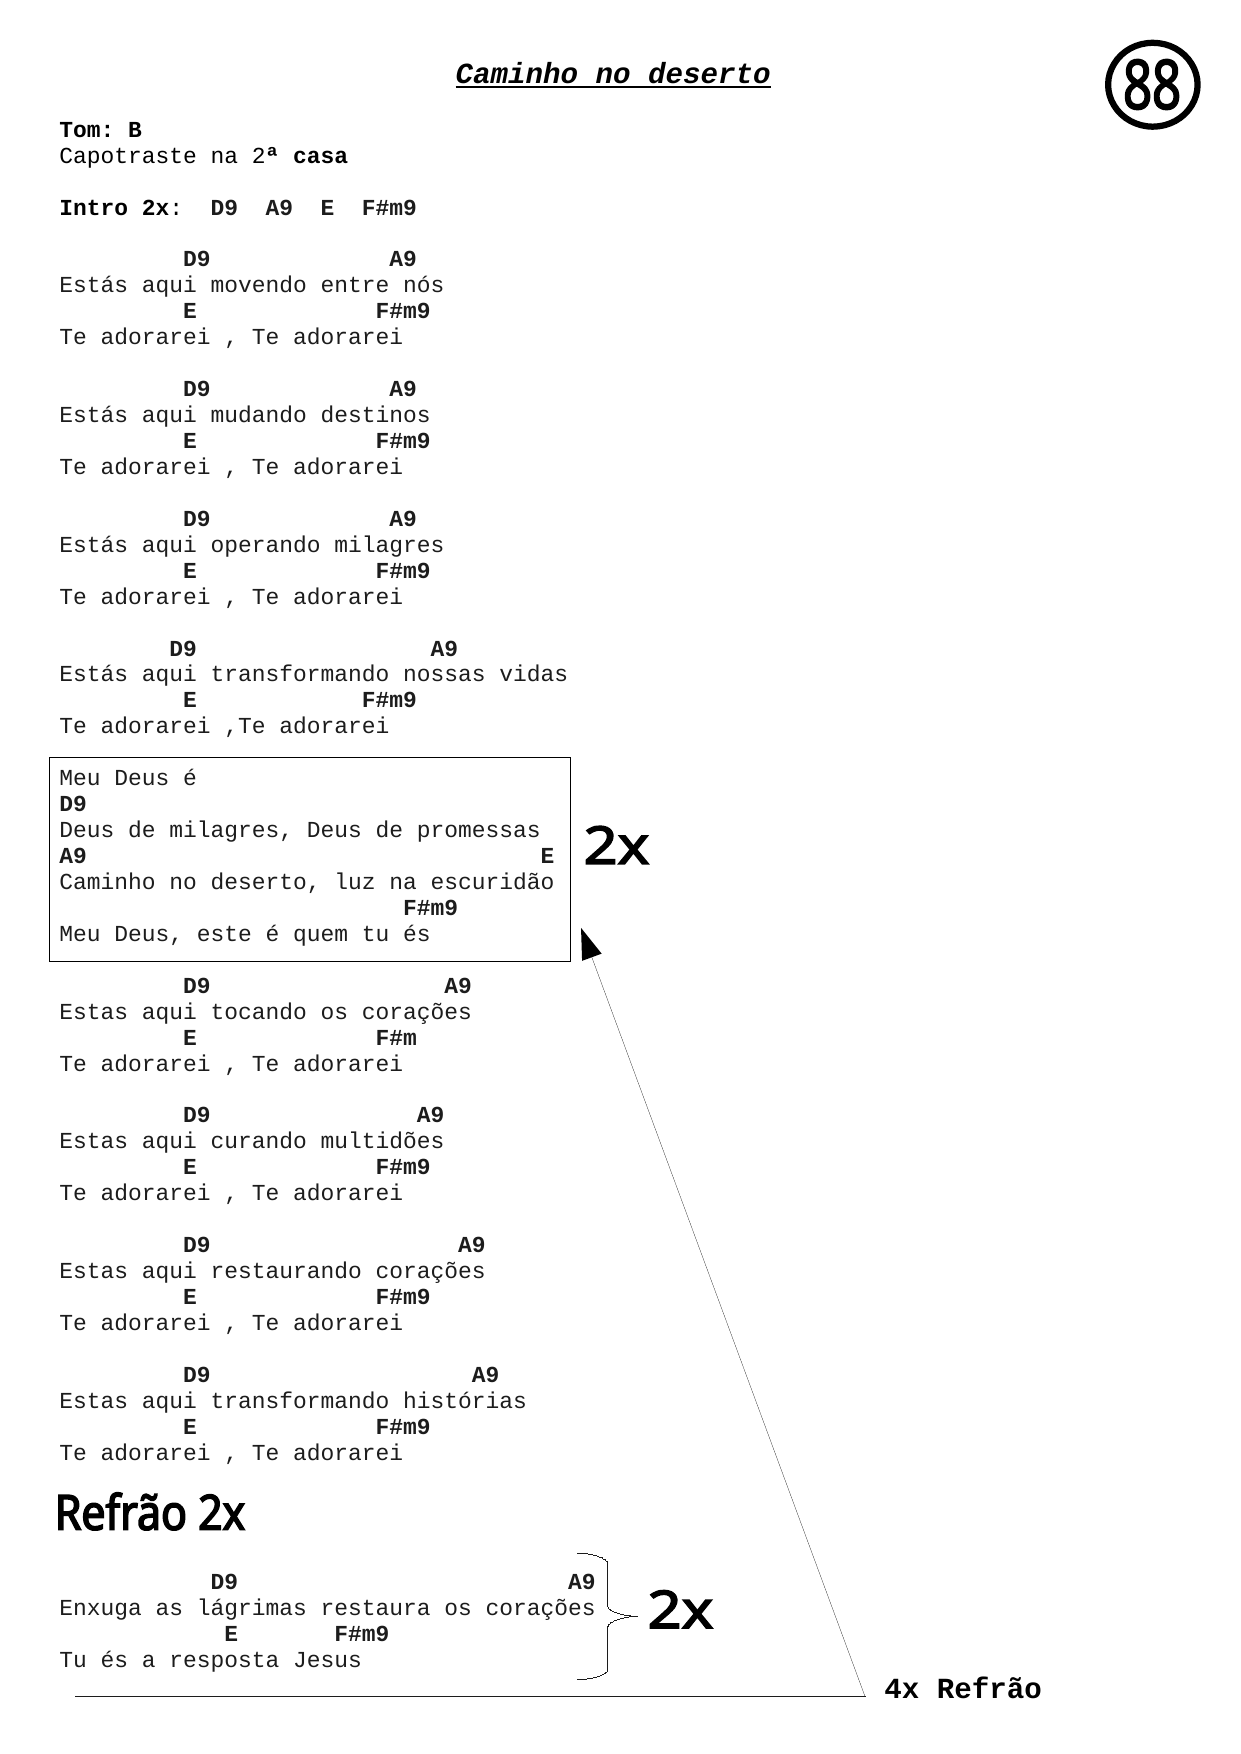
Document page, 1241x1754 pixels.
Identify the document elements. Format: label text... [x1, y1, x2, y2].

text Estás aqui mudando destinos [59, 403, 1167, 429]
text [820, 1571, 1167, 1597]
text [762, 1415, 1167, 1441]
text E F#m9 [59, 1156, 674, 1182]
text Estas aqui restaurando corações [59, 1259, 712, 1285]
text [571, 818, 1167, 844]
text D9 A9 [59, 974, 607, 1000]
text Estás aqui movendo entre nós [59, 274, 1167, 300]
text D9 A9 [59, 637, 1167, 663]
text [752, 1389, 1167, 1415]
text E F#m9 [59, 1622, 846, 1648]
text E F#m9 [59, 1415, 770, 1441]
text [666, 1156, 1167, 1182]
text [571, 844, 1167, 870]
text E F#m9 [59, 689, 1167, 715]
text D9 A9 [59, 377, 1167, 403]
text D9 A9 [59, 1104, 655, 1130]
text Estás aqui transformando nossas vidas [59, 663, 1167, 689]
text [609, 1000, 1167, 1026]
text F#m9 [59, 896, 570, 922]
text [608, 1571, 827, 1597]
text [1112, 59, 1131, 92]
text [657, 1130, 1167, 1156]
text Meu Deus, este é quem tu és [59, 922, 570, 948]
text Intro 2x: D9 A9 E F#m9 [59, 196, 1167, 222]
text D9 A9 [59, 507, 1167, 533]
text [676, 1182, 1167, 1207]
text Te adorarei , Te adorarei [59, 326, 1167, 352]
text [571, 767, 1167, 792]
text [571, 792, 1167, 818]
text Caminho no deserto, luz na escuridão [59, 870, 570, 896]
text Te adorarei , Te adorarei [59, 455, 1167, 481]
text [571, 896, 1167, 922]
text E F#m [59, 1026, 626, 1052]
text E F#m9 [59, 559, 1167, 585]
text [772, 1441, 1167, 1467]
text D9 A9 [59, 1233, 702, 1259]
text Te adorarei , Te adorarei [59, 1441, 779, 1467]
text D9 [59, 792, 570, 818]
text Estas aqui curando multidões [59, 1130, 664, 1156]
text [848, 1648, 1167, 1674]
text Te adorarei ,Te adorarei [59, 715, 1167, 741]
text Capotraste na 2ª casa [59, 144, 1167, 170]
text Estas aqui transformando histórias [59, 1389, 760, 1415]
text Estás aqui operando milagres [59, 533, 1167, 559]
text D9 A9 [59, 1571, 607, 1597]
text [571, 870, 1167, 896]
text [724, 1311, 1167, 1337]
text Te adorarei , Te adorarei [59, 1311, 731, 1337]
text D9 A9 [59, 1363, 750, 1389]
text [743, 1363, 1167, 1389]
text D9 A9 [59, 248, 1167, 274]
text E F#m9 [59, 429, 1167, 455]
text E F#m9 [59, 1285, 722, 1311]
text [599, 974, 1167, 1000]
text Meu Deus é [59, 767, 570, 792]
text Deus de milagres, Deus de promessas [59, 818, 570, 844]
text Tom: B [59, 118, 1167, 144]
text [695, 1233, 1167, 1259]
text A9 E [59, 844, 570, 870]
text 4x Refrão [59, 1674, 1167, 1707]
text [1144, 59, 1160, 92]
text Caminho no deserto [59, 59, 1112, 92]
text Estas aqui tocando os corações [59, 1000, 616, 1026]
text Te adorarei , Te adorarei [59, 585, 1167, 611]
text [647, 1104, 1167, 1130]
text [714, 1285, 1167, 1311]
text Te adorarei , Te adorarei [59, 1182, 683, 1207]
text E F#m9 [59, 300, 1167, 326]
text Te adorarei , Te adorarei [59, 1052, 635, 1078]
text [571, 922, 1167, 948]
text [704, 1259, 1167, 1285]
text [829, 1597, 1167, 1622]
text [628, 1052, 1167, 1078]
text [838, 1622, 1167, 1648]
text Enxuga as lágrimas restaura os corações [59, 1597, 670, 1622]
text [662, 1597, 837, 1622]
text Tu és a resposta Jesus [59, 1648, 856, 1674]
text [618, 1026, 1167, 1052]
